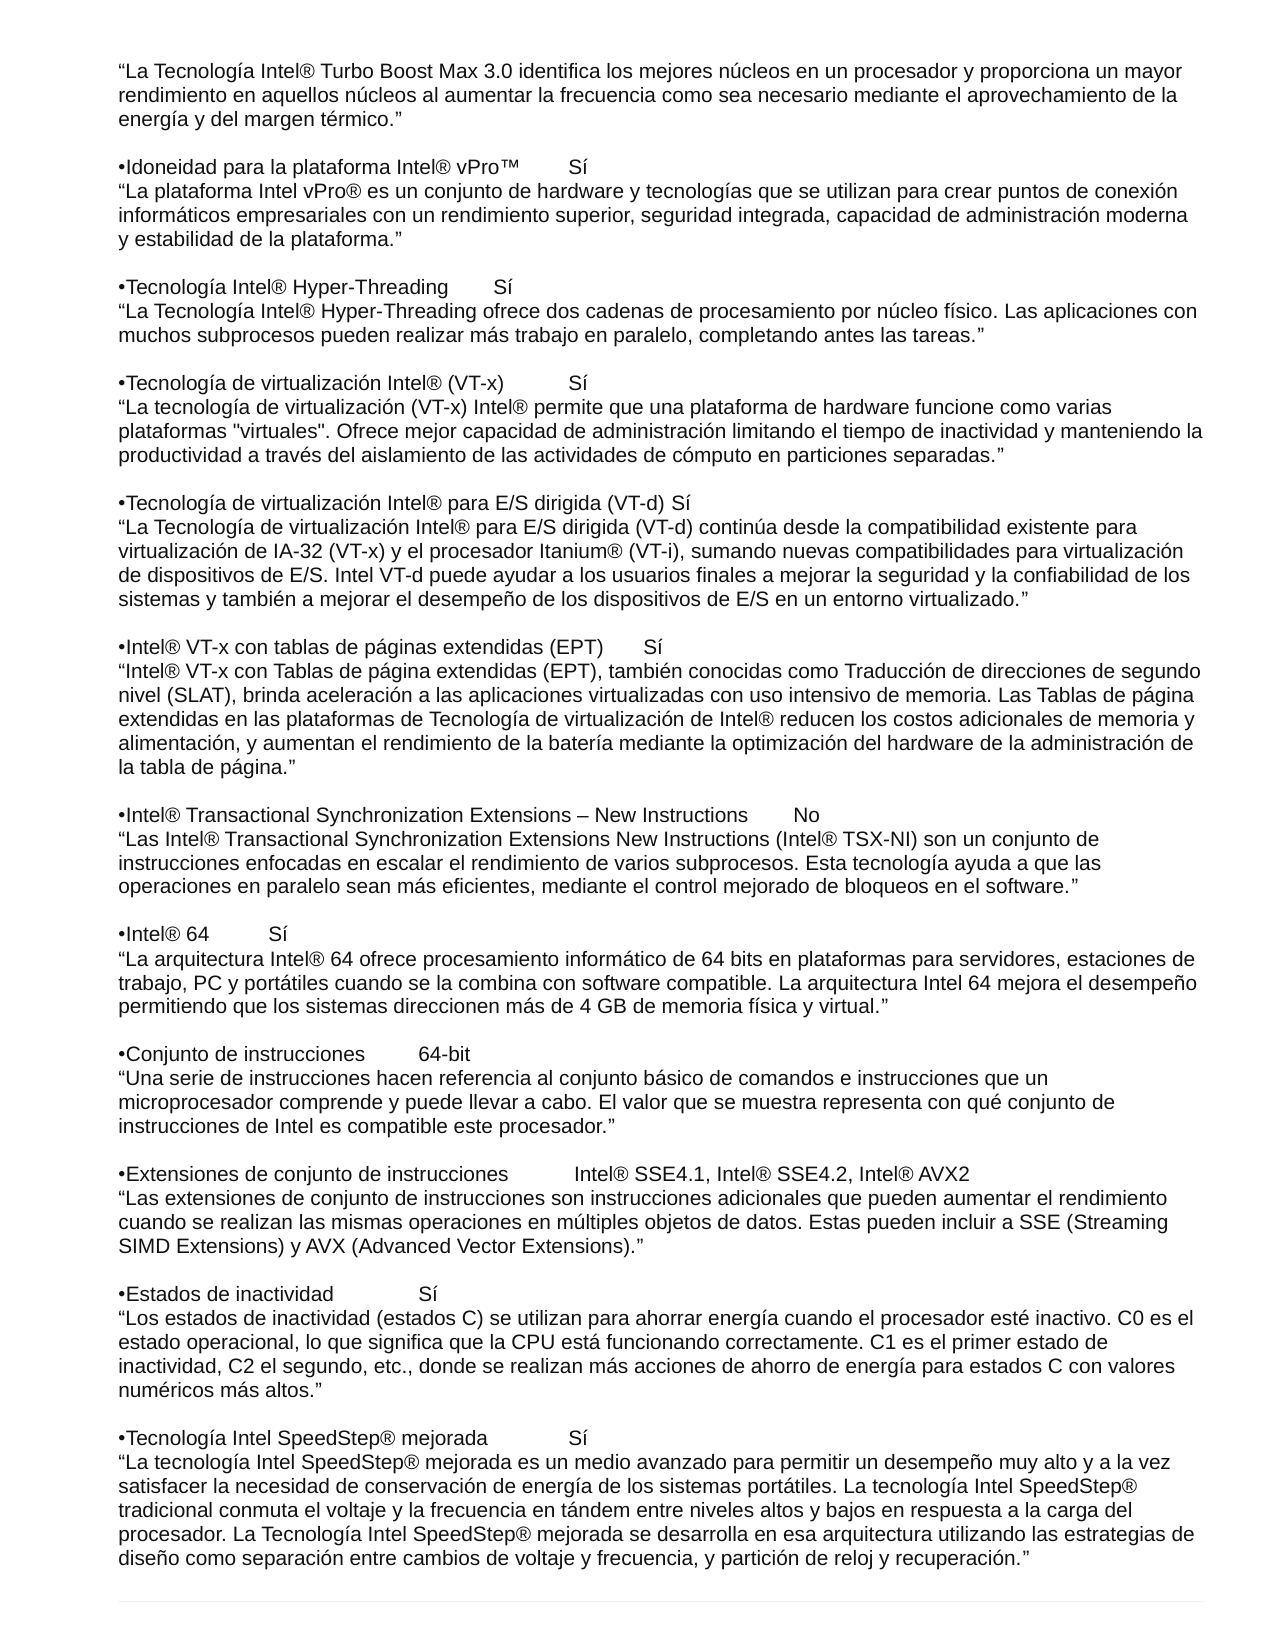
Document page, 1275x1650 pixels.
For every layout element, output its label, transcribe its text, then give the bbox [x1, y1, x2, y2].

text “La Tecnología de virtualización Intel® para E/S dirigida (VT-d) continúa desde la compatibilidad existente para virtualización de IA-32 (VT-x) y el procesador Itanium® (VT-i), sumando nuevas compatibilidades para virtualización de dispositivos de E/S. Intel VT-d puede ayudar a los usuarios finales a mejorar la seguridad y la confiabilidad de los sistemas y también a mejorar el desempeño de los dispositivos de E/S en un entorno virtualizado.” [118, 515, 1205, 611]
text “Los estados de inactividad (estados C) se utilizan para ahorrar energía cuando el procesador esté inactivo. C0 es el estado operacional, lo que significa que la CPU está funcionando correctamente. C1 es el primer estado de inactividad, C2 el segundo, etc., donde se realizan más acciones de ahorro de energía para estados C con valores numéricos más altos.” [118, 1306, 1205, 1402]
list Intel® Transactional Synchronization Extensions – New Instructions No [118, 802, 1205, 826]
list Intel® VT-x con tablas de páginas extendidas (EPT) Sí [118, 634, 1205, 659]
list Idoneidad para la plataforma Intel® vPro™ Sí [118, 155, 1205, 179]
list Tecnología Intel® Hyper-Threading Sí [118, 275, 1205, 299]
text “Una serie de instrucciones hacen referencia al conjunto básico de comandos e instrucciones que un microprocesador comprende y puede llevar a cabo. El valor que se muestra representa con qué conjunto de instrucciones de Intel es compatible este procesador.” [118, 1066, 1205, 1138]
list Tecnología de virtualización Intel® (VT-x) Sí [118, 371, 1205, 395]
text “La plataforma Intel vPro® es un conjunto de hardware y tecnologías que se utilizan para crear puntos de conexión informáticos empresariales con un rendimiento superior, seguridad integrada, capacidad de administración moderna y estabilidad de la plataforma.” [118, 179, 1205, 251]
text “Intel® VT-x con Tablas de página extendidas (EPT), también conocidas como Traducción de direcciones de segundo nivel (SLAT), brinda aceleración a las aplicaciones virtualizadas con uso intensivo de memoria. Las Tablas de página extendidas en las plataformas de Tecnología de virtualización de Intel® reducen los costos adicionales de memoria y alimentación, y aumentan el rendimiento de la batería mediante la optimización del hardware de la administración de la tabla de página.” [118, 659, 1205, 778]
list Tecnología de virtualización Intel® para E/S dirigida (VT-d) Sí [118, 491, 1205, 515]
list Intel® 64 Sí [118, 922, 1205, 946]
text “La Tecnología Intel® Hyper-Threading ofrece dos cadenas de procesamiento por núcleo físico. Las aplicaciones con muchos subprocesos pueden realizar más trabajo en paralelo, completando antes las tareas.” [118, 299, 1205, 347]
list Extensiones de conjunto de instrucciones Intel® SSE4.1, Intel® SSE4.2, Intel® AVX2 [118, 1162, 1205, 1186]
list Estados de inactividad Sí [118, 1282, 1205, 1306]
list Conjunto de instrucciones 64-bit [118, 1042, 1205, 1066]
text “La tecnología Intel SpeedStep® mejorada es un medio avanzado para permitir un desempeño muy alto y a la vez satisfacer la necesidad de conservación de energía de los sistemas portátiles. La tecnología Intel SpeedStep® tradicional conmuta el voltaje y la frecuencia en tándem entre niveles altos y bajos en respuesta a la carga del procesador. La Tecnología Intel SpeedStep® mejorada se desarrolla en esa arquitectura utilizando las estrategias de diseño como separación entre cambios de voltaje y frecuencia, y partición de reloj y recuperación.” [118, 1450, 1205, 1570]
text “La Tecnología Intel® Turbo Boost Max 3.0 identifica los mejores núcleos en un procesador y proporciona un mayor rendimiento en aquellos núcleos al aumentar la frecuencia como sea necesario mediante el aprovechamiento de la energía y del margen térmico.” [118, 59, 1205, 131]
text “Las extensiones de conjunto de instrucciones son instrucciones adicionales que pueden aumentar el rendimiento cuando se realizan las mismas operaciones en múltiples objetos de datos. Estas pueden incluir a SSE (Streaming SIMD Extensions) y AVX (Advanced Vector Extensions).” [118, 1186, 1205, 1258]
list Tecnología Intel SpeedStep® mejorada Sí [118, 1426, 1205, 1450]
text “Las Intel® Transactional Synchronization Extensions New Instructions (Intel® TSX-NI) son un conjunto de instrucciones enfocadas en escalar el rendimiento de varios subprocesos. Esta tecnología ayuda a que las operaciones en paralelo sean más eficientes, mediante el control mejorado de bloqueos en el software.” [118, 826, 1205, 898]
text “La arquitectura Intel® 64 ofrece procesamiento informático de 64 bits en plataformas para servidores, estaciones de trabajo, PC y portátiles cuando se la combina con software compatible. La arquitectura Intel 64 mejora el desempeño permitiendo que los sistemas direccionen más de 4 GB de memoria física y virtual.” [118, 946, 1205, 1018]
text “La tecnología de virtualización (VT-x) Intel® permite que una plataforma de hardware funcione como varias plataformas "virtuales". Ofrece mejor capacidad de administración limitando el tiempo de inactividad y manteniendo la productividad a través del aislamiento de las actividades de cómputo en particiones separadas.” [118, 395, 1205, 467]
